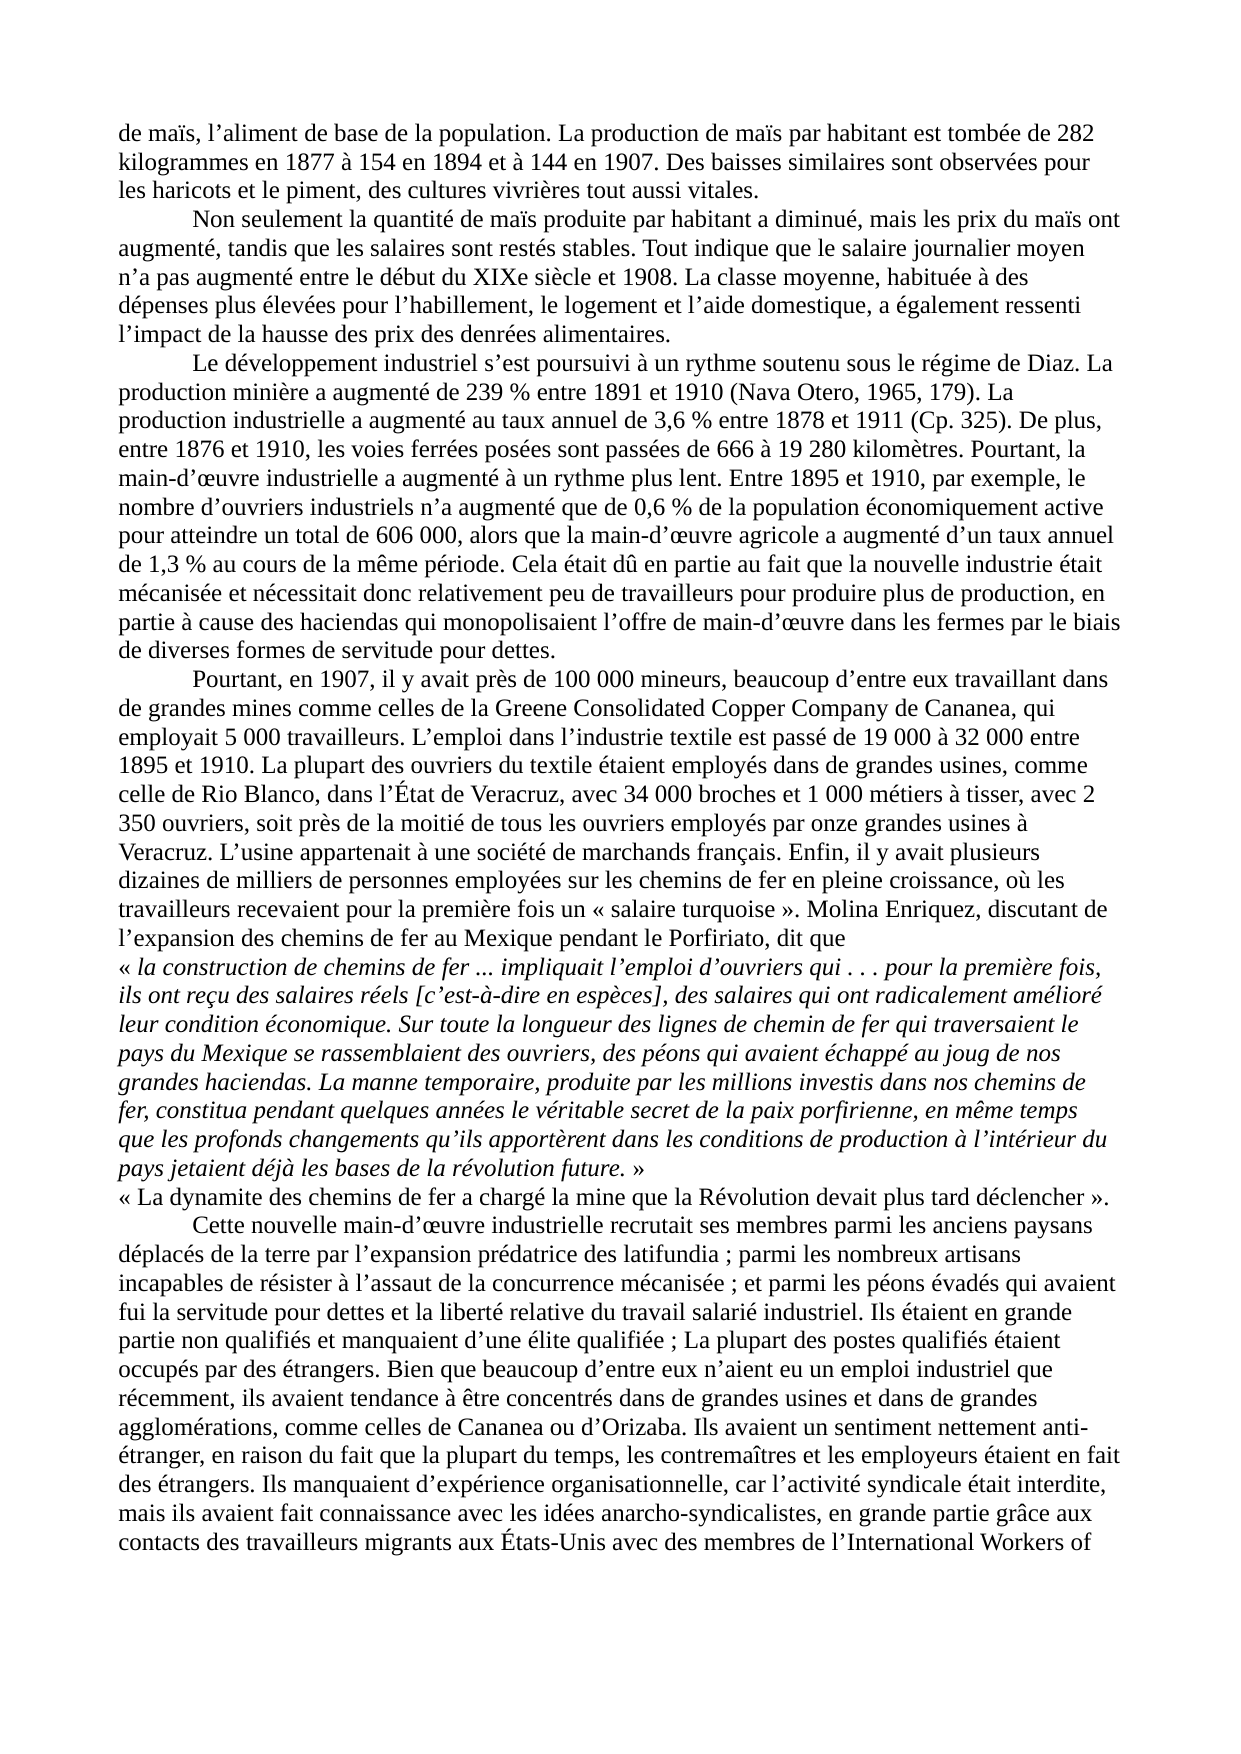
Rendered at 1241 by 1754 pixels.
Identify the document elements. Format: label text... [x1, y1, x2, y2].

text « la construction de chemins de fer ... impliquait l’emploi d’ouvriers qui . . . pour la première fois, ils ont reçu des salaires réels [c’est-à-dire en espèces], des salaires qui ont radicalement amélioré leur condition économique. Sur toute la longueur des lignes de chemin de fer qui traversaient le pays du Mexique se rassemblaient des ouvriers, des péons qui avaient échappé au joug de nos grandes haciendas. La manne temporaire, produite par les millions investis dans nos chemins de fer, constitua pendant quelques années le véritable secret de la paix porfirienne, en même temps que les profonds changements qu’ils apportèrent dans les conditions de production à l’intérieur du pays jetaient déjà les bases de la révolution future. » [118, 952, 1122, 1182]
text Cette nouvelle main-d’œuvre industrielle recrutait ses membres parmi les anciens paysans déplacés de la terre par l’expansion prédatrice des latifundia ; parmi les nombreux artisans incapables de résister à l’assaut de la concurrence mécanisée ; et parmi les péons évadés qui avaient fui la servitude pour dettes et la liberté relative du travail salarié industriel. Ils étaient en grande partie non qualifiés et manquaient d’une élite qualifiée ; La plupart des postes qualifiés étaient occupés par des étrangers. Bien que beaucoup d’entre eux n’aient eu un emploi industriel que récemment, ils avaient tendance à être concentrés dans de grandes usines et dans de grandes agglomérations, comme celles de Cananea ou d’Orizaba. Ils avaient un sentiment nettement anti-étranger, en raison du fait que la plupart du temps, les contremaîtres et les employeurs étaient en fait des étrangers. Ils manquaient d’expérience organisationnelle, car l’activité syndicale était interdite, mais ils avaient fait connaissance avec les idées anarcho-syndicalistes, en grande partie grâce aux contacts des travailleurs migrants aux États-Unis avec des membres de l’International Workers of [118, 1211, 1122, 1556]
text de maïs, l’aliment de base de la population. La production de maïs par habitant est tombée de 282 kilogrammes en 1877 à 154 en 1894 et à 144 en 1907. Des baisses similaires sont observées pour les haricots et le piment, des cultures vivrières tout aussi vitales. [118, 118, 1122, 204]
text Le développement industriel s’est poursuivi à un rythme soutenu sous le régime de Diaz. La production minière a augmenté de 239 % entre 1891 et 1910 (Nava Otero, 1965, 179). La production industrielle a augmenté au taux annuel de 3,6 % entre 1878 et 1911 (Cp. 325). De plus, entre 1876 et 1910, les voies ferrées posées sont passées de 666 à 19 280 kilomètres. Pourtant, la main-d’œuvre industrielle a augmenté à un rythme plus lent. Entre 1895 et 1910, par exemple, le nombre d’ouvriers industriels n’a augmenté que de 0,6 % de la population économiquement active pour atteindre un total de 606 000, alors que la main-d’œuvre agricole a augmenté d’un taux annuel de 1,3 % au cours de la même période. Cela était dû en partie au fait que la nouvelle industrie était mécanisée et nécessitait donc relativement peu de travailleurs pour produire plus de production, en partie à cause des haciendas qui monopolisaient l’offre de main-d’œuvre dans les fermes par le biais de diverses formes de servitude pour dettes. [118, 348, 1122, 664]
text Non seulement la quantité de maïs produite par habitant a diminué, mais les prix du maïs ont augmenté, tandis que les salaires sont restés stables. Tout indique que le salaire journalier moyen n’a pas augmenté entre le début du XIXe siècle et 1908. La classe moyenne, habituée à des dépenses plus élevées pour l’habillement, le logement et l’aide domestique, a également ressenti l’impact de la hausse des prix des denrées alimentaires. [118, 204, 1122, 348]
text Pourtant, en 1907, il y avait près de 100 000 mineurs, beaucoup d’entre eux travaillant dans de grandes mines comme celles de la Greene Consolidated Copper Company de Cananea, qui employait 5 000 travailleurs. L’emploi dans l’industrie textile est passé de 19 000 à 32 000 entre 1895 et 1910. La plupart des ouvriers du textile étaient employés dans de grandes usines, comme celle de Rio Blanco, dans l’État de Veracruz, avec 34 000 broches et 1 000 métiers à tisser, avec 2 350 ouvriers, soit près de la moitié de tous les ouvriers employés par onze grandes usines à Veracruz. L’usine appartenait à une société de marchands français. Enfin, il y avait plusieurs dizaines de milliers de personnes employées sur les chemins de fer en pleine croissance, où les travailleurs recevaient pour la première fois un « salaire turquoise ». Molina Enriquez, discutant de l’expansion des chemins de fer au Mexique pendant le Porfiriato, dit que [118, 664, 1122, 952]
text « La dynamite des chemins de fer a chargé la mine que la Révolution devait plus tard déclencher ». [118, 1182, 1122, 1211]
